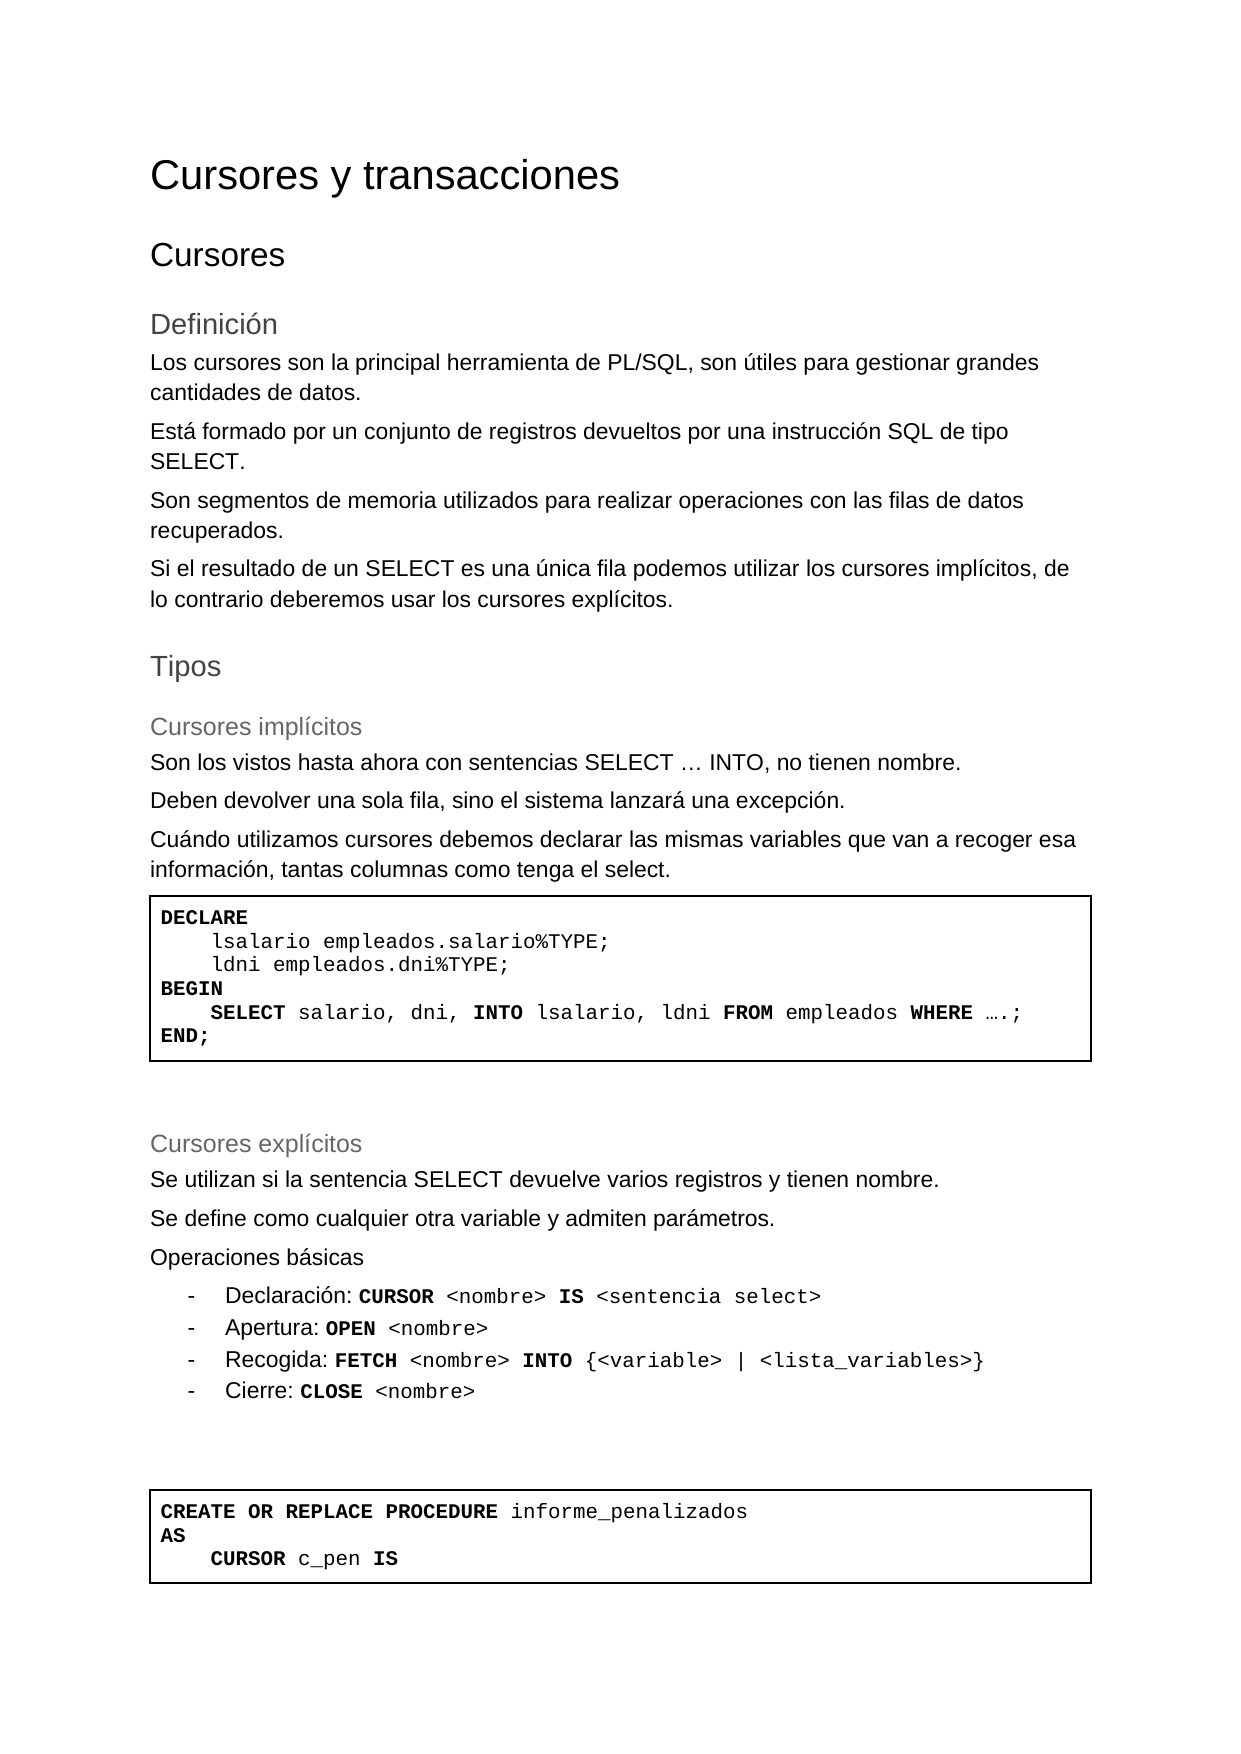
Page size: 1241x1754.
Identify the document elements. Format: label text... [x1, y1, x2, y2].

text Se utilizan si la sentencia SELECT devuelve varios registros y tienen nombre. [150, 1166, 1090, 1193]
list Recogida: FETCH <nombre> INTO {<variable> | <lista_variables>} [187, 1346, 1090, 1373]
subtitle Cursores implícitos [150, 712, 1090, 741]
text Operaciones básicas [150, 1243, 1090, 1270]
subtitle Cursores explícitos [150, 1129, 1090, 1158]
table_header DECLARE lsalario empleados.salario%TYPE; ldni empleados.dni%TYPE; BEGIN SELECT salario, dni, INTO lsalario, ldni FROM empleados WHERE ….; END; [151, 897, 1090, 1059]
subtitle Definición [150, 307, 1090, 341]
text Los cursores son la principal herramienta de PL/SQL, son útiles para gestionar grandes cantidades de datos. [150, 349, 1090, 406]
text Son los vistos hasta ahora con sentencias SELECT … INTO, no tienen nombre. [150, 749, 1090, 775]
text Deben devolver una sola fila, sino el sistema lanzará una excepción. [150, 787, 1090, 814]
subtitle Tipos [150, 649, 1090, 683]
text Cuándo utilizamos cursores debemos declarar las mismas variables que van a recoger esa información, tantas columnas como tenga el select. [150, 826, 1090, 882]
text Son segmentos de memoria utilizados para realizar operaciones con las filas de datos recuperados. [150, 487, 1090, 543]
text Se define como cualquier otra variable y admiten parámetros. [150, 1205, 1090, 1231]
subtitle Cursores y transacciones [150, 150, 1090, 198]
list Declaración: CURSOR <nombre> IS <sentencia select> [187, 1282, 1090, 1310]
table_header CREATE OR REPLACE PROCEDURE informe_penalizados AS CURSOR c_pen IS [151, 1491, 1090, 1582]
list Cierre: CLOSE <nombre> [187, 1377, 1090, 1405]
text Si el resultado de un SELECT es una única fila podemos utilizar los cursores implícitos, de lo contrario deberemos usar los cursores explícitos. [150, 555, 1090, 612]
subtitle Cursores [150, 235, 1090, 274]
text Está formado por un conjunto de registros devueltos por una instrucción SQL de tipo SELECT. [150, 418, 1090, 474]
list Apertura: OPEN <nombre> [187, 1314, 1090, 1341]
